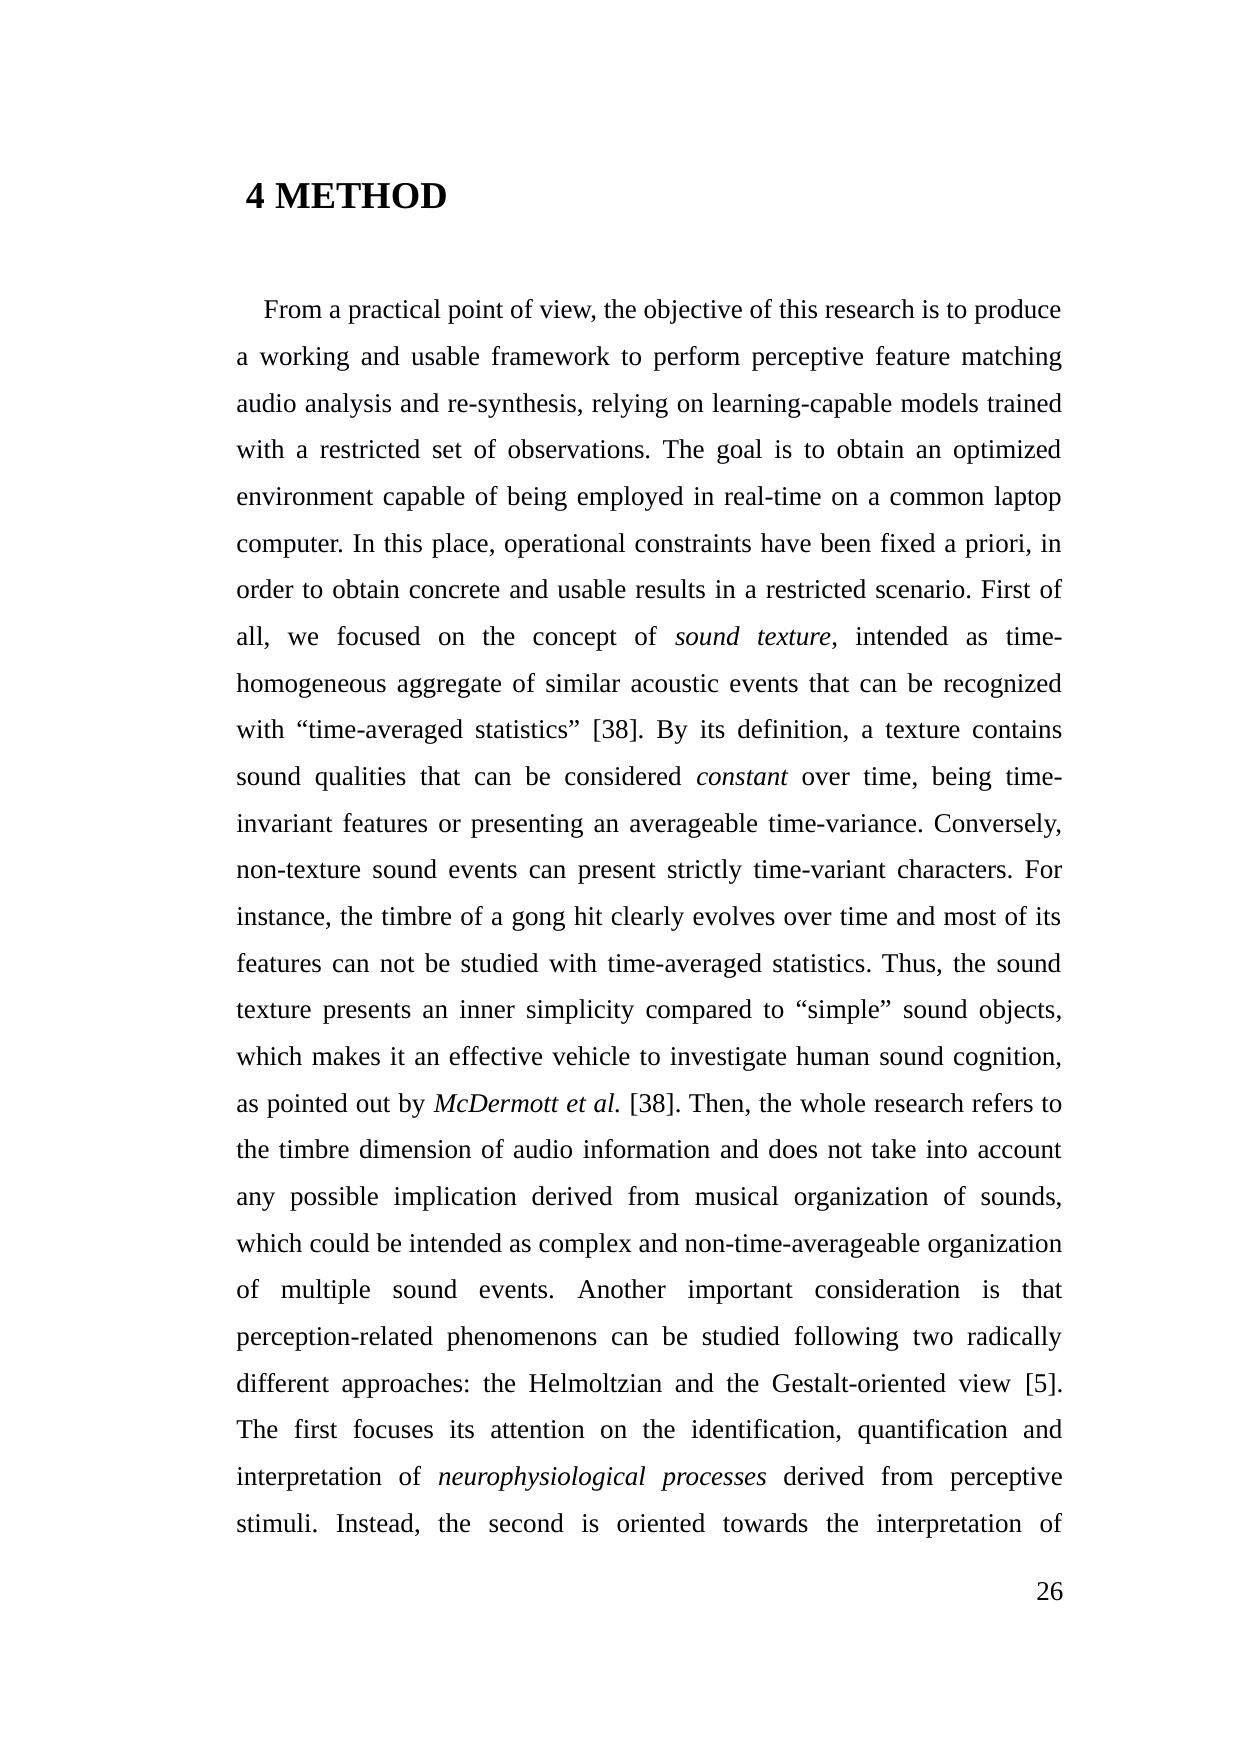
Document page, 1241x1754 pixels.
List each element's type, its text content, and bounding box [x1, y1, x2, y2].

text From a practical point of view, the objective of this research is to produce a working and usable framework to perform perceptive feature matching audio analysis and re-synthesis, relying on learning-capable models trained with a restricted set of observations. The goal is to obtain an optimized environment capable of being employed in real-time on a common laptop computer. In this place, operational constraints have been fixed a priori, in order to obtain concrete and usable results in a restricted scenario. First of all, we focused on the concept of sound texture, intended as time-homogeneous aggregate of similar acoustic events that can be recognized with “time-averaged statistics” [38]. By its definition, a texture contains sound qualities that can be considered constant over time, being time-invariant features or presenting an averageable time-variance. Conversely, non-texture sound events can present strictly time-variant characters. For instance, the timbre of a gong hit clearly evolves over time and most of its features can not be studied with time-averaged statistics. Thus, the sound texture presents an inner simplicity compared to “simple” sound objects, which makes it an effective vehicle to investigate human sound cognition, as pointed out by McDermott et al. [38]. Then, the whole research refers to the timbre dimension of audio information and does not take into account any possible implication derived from musical organization of sounds, which could be intended as complex and non-time-averageable organization of multiple sound events. Another important consideration is that perception-related phenomenons can be studied following two radically different approaches: the Helmoltzian and the Gestalt-oriented view [5]. The first focuses its attention on the identification, quantification and interpretation of neurophysiological processes derived from perceptive stimuli. Instead, the second is oriented towards the interpretation of [236, 294, 1063, 1538]
subtitle METHOD [236, 173, 1063, 216]
